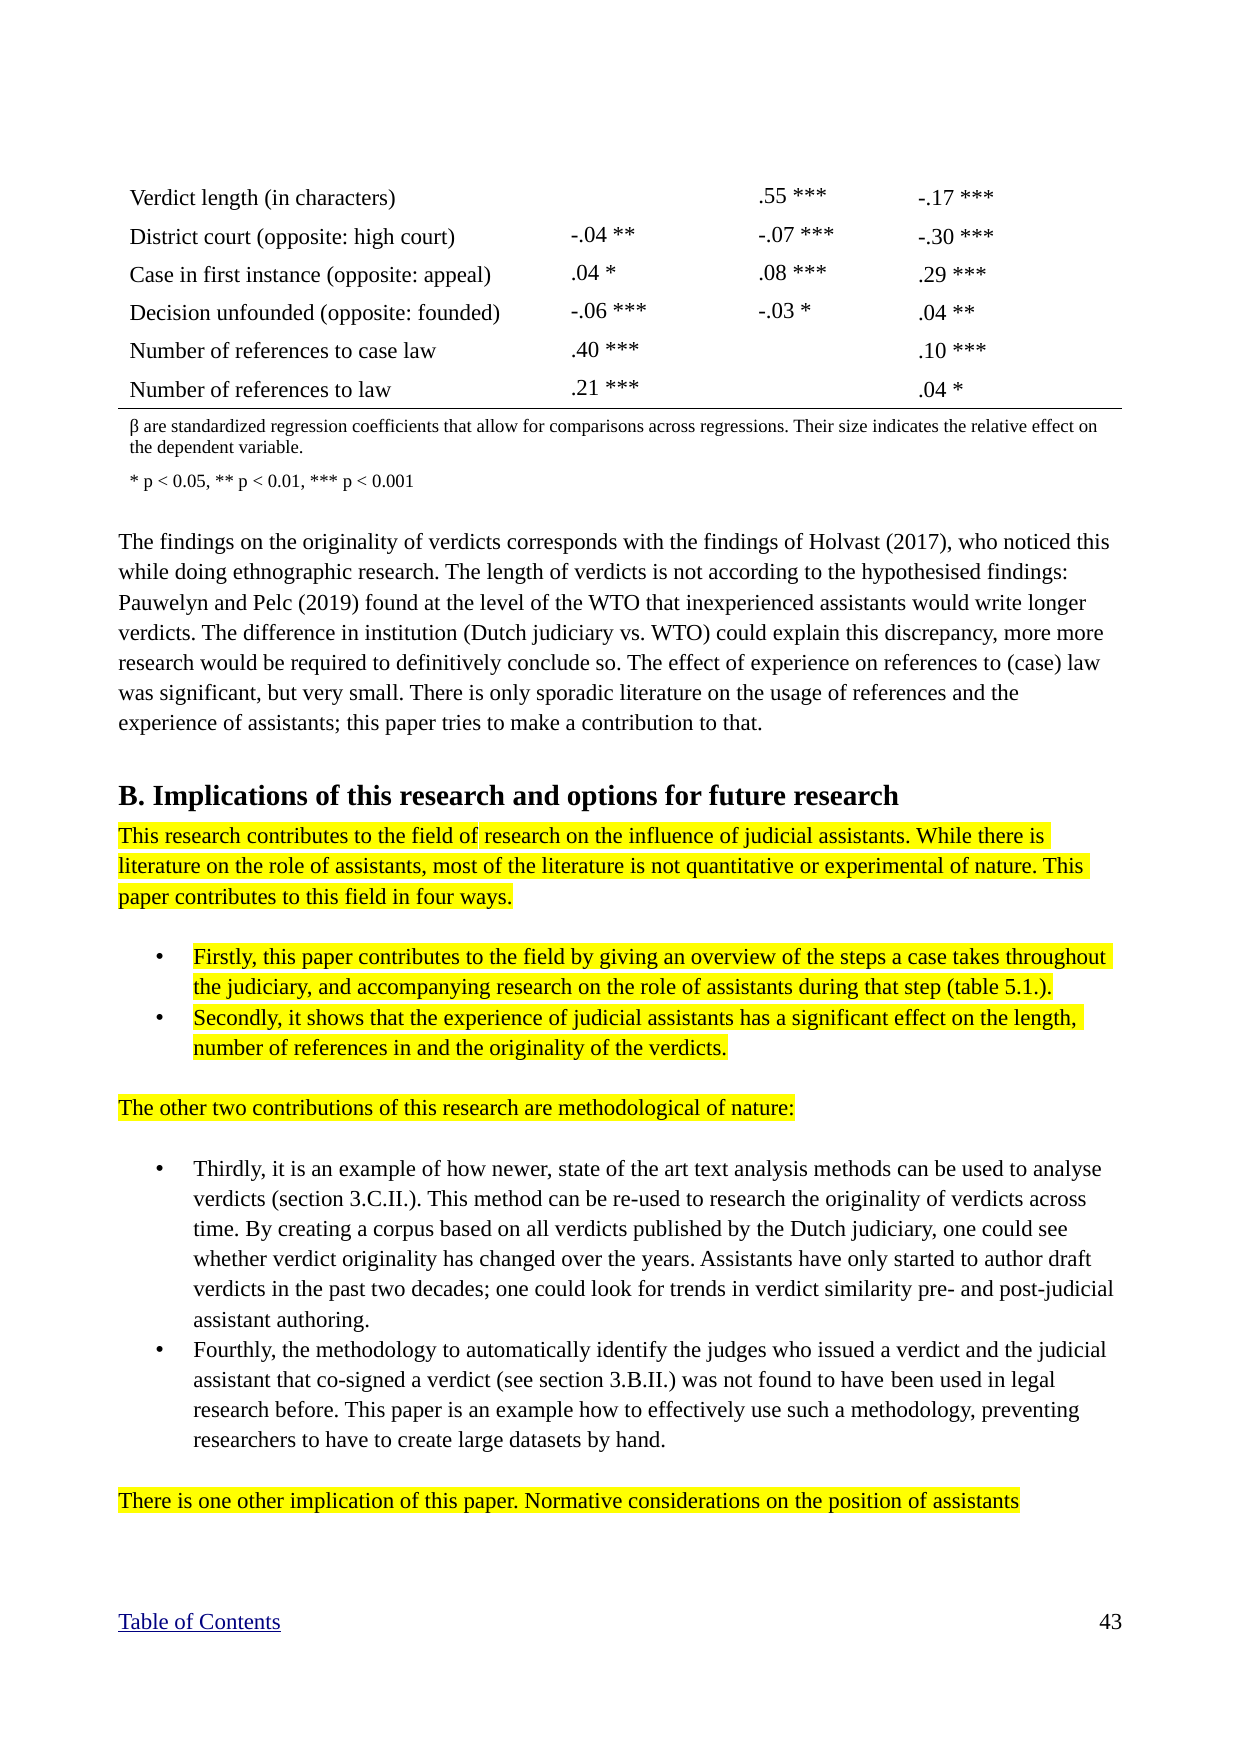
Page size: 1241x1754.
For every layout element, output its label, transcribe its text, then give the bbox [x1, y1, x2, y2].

table_cell .04 * [559, 255, 747, 293]
table_cell Verdict length (in characters) [118, 178, 559, 217]
table_cell -.04 ** [559, 217, 747, 255]
table_cell [747, 370, 907, 408]
list Firstly, this paper contributes to the field by giving an overview of the steps a case takes throughout the judiciary, and accompanying research on the role of assistants during that step (table 5.1.). [156, 943, 1122, 1000]
text There is one other implication of this paper. Normative considerations on the position of assistants [118, 1487, 1122, 1513]
table_cell .29 *** [907, 255, 1122, 293]
table_cell -.30 *** [907, 217, 1122, 255]
table_cell -.03 * [747, 294, 907, 332]
text The findings on the originality of verdicts corresponds with the findings of Holvast (2017), who noticed this while doing ethnographic research. The length of verdicts is not according to the hypothesised findings: Pauwelyn and Pelc (2019) found at the level of the WTO that inexperienced assistants would write longer verdicts. The difference in institution (Dutch judiciary vs. WTO) could explain this discrepancy, more more research would be required to definitively conclude so. The effect of experience on references to (case) law was significant, but very small. There is only sporadic literature on the usage of references and the experience of assistants; this paper tries to make a contribution to that. [118, 528, 1122, 736]
table_cell Case in first instance (opposite: appeal) [118, 255, 559, 293]
table_cell [747, 332, 907, 370]
table_cell -.17 *** [907, 178, 1122, 217]
table_cell Number of references to case law [118, 332, 559, 370]
list Fourthly, the methodology to automatically identify the judges who issued a verdict and the judicial assistant that co-signed a verdict (see section 3.B.II.) was not found to have been used in legal research before. This paper is an example how to effectively use such a methodology, preventing researchers to have to create large datasets by hand. [156, 1336, 1122, 1453]
table_cell .10 *** [907, 332, 1122, 370]
text The other two contributions of this research are methodological of nature: [118, 1094, 1122, 1121]
table_cell .04 ** [907, 294, 1122, 332]
table_cell -.07 *** [747, 217, 907, 255]
list Thirdly, it is an example of how newer, state of the art text analysis methods can be used to analyse verdicts (section 3.C.II.). This method can be re-used to research the originality of verdicts across time. By creating a corpus based on all verdicts published by the Dutch judiciary, one could see whether verdict originality has changed over the years. Assistants have only started to author draft verdicts in the past two decades; one could look for trends in verdict similarity pre- and post-judicial assistant authoring. [156, 1154, 1122, 1332]
table_cell [559, 178, 747, 217]
table_cell Decision unfounded (opposite: founded) [118, 294, 559, 332]
subtitle B. Implications of this research and options for future research [118, 778, 1122, 811]
table_cell .04 * [907, 370, 1122, 408]
table_cell .55 *** [747, 178, 907, 217]
text This research contributes to the field of research on the influence of judicial assistants. While there is literature on the role of assistants, most of the literature is not quantitative or experimental of nature. This paper contributes to this field in four ways. [118, 822, 1122, 909]
table_cell β are standardized regression coefficients that allow for comparisons across regressions. Their size indicates the relative effect on the dependent variable. * p < 0.05, ** p < 0.01, *** p < 0.001 [118, 409, 1122, 498]
list Secondly, it shows that the experience of judicial assistants has a significant effect on the length, number of references in and the originality of the verdicts. [156, 1003, 1122, 1060]
table_cell District court (opposite: high court) [118, 217, 559, 255]
table_cell -.06 *** [559, 294, 747, 332]
table_cell .08 *** [747, 255, 907, 293]
table_cell .21 *** [559, 370, 747, 408]
table_cell Number of references to law [118, 370, 559, 408]
table_cell .40 *** [559, 332, 747, 370]
